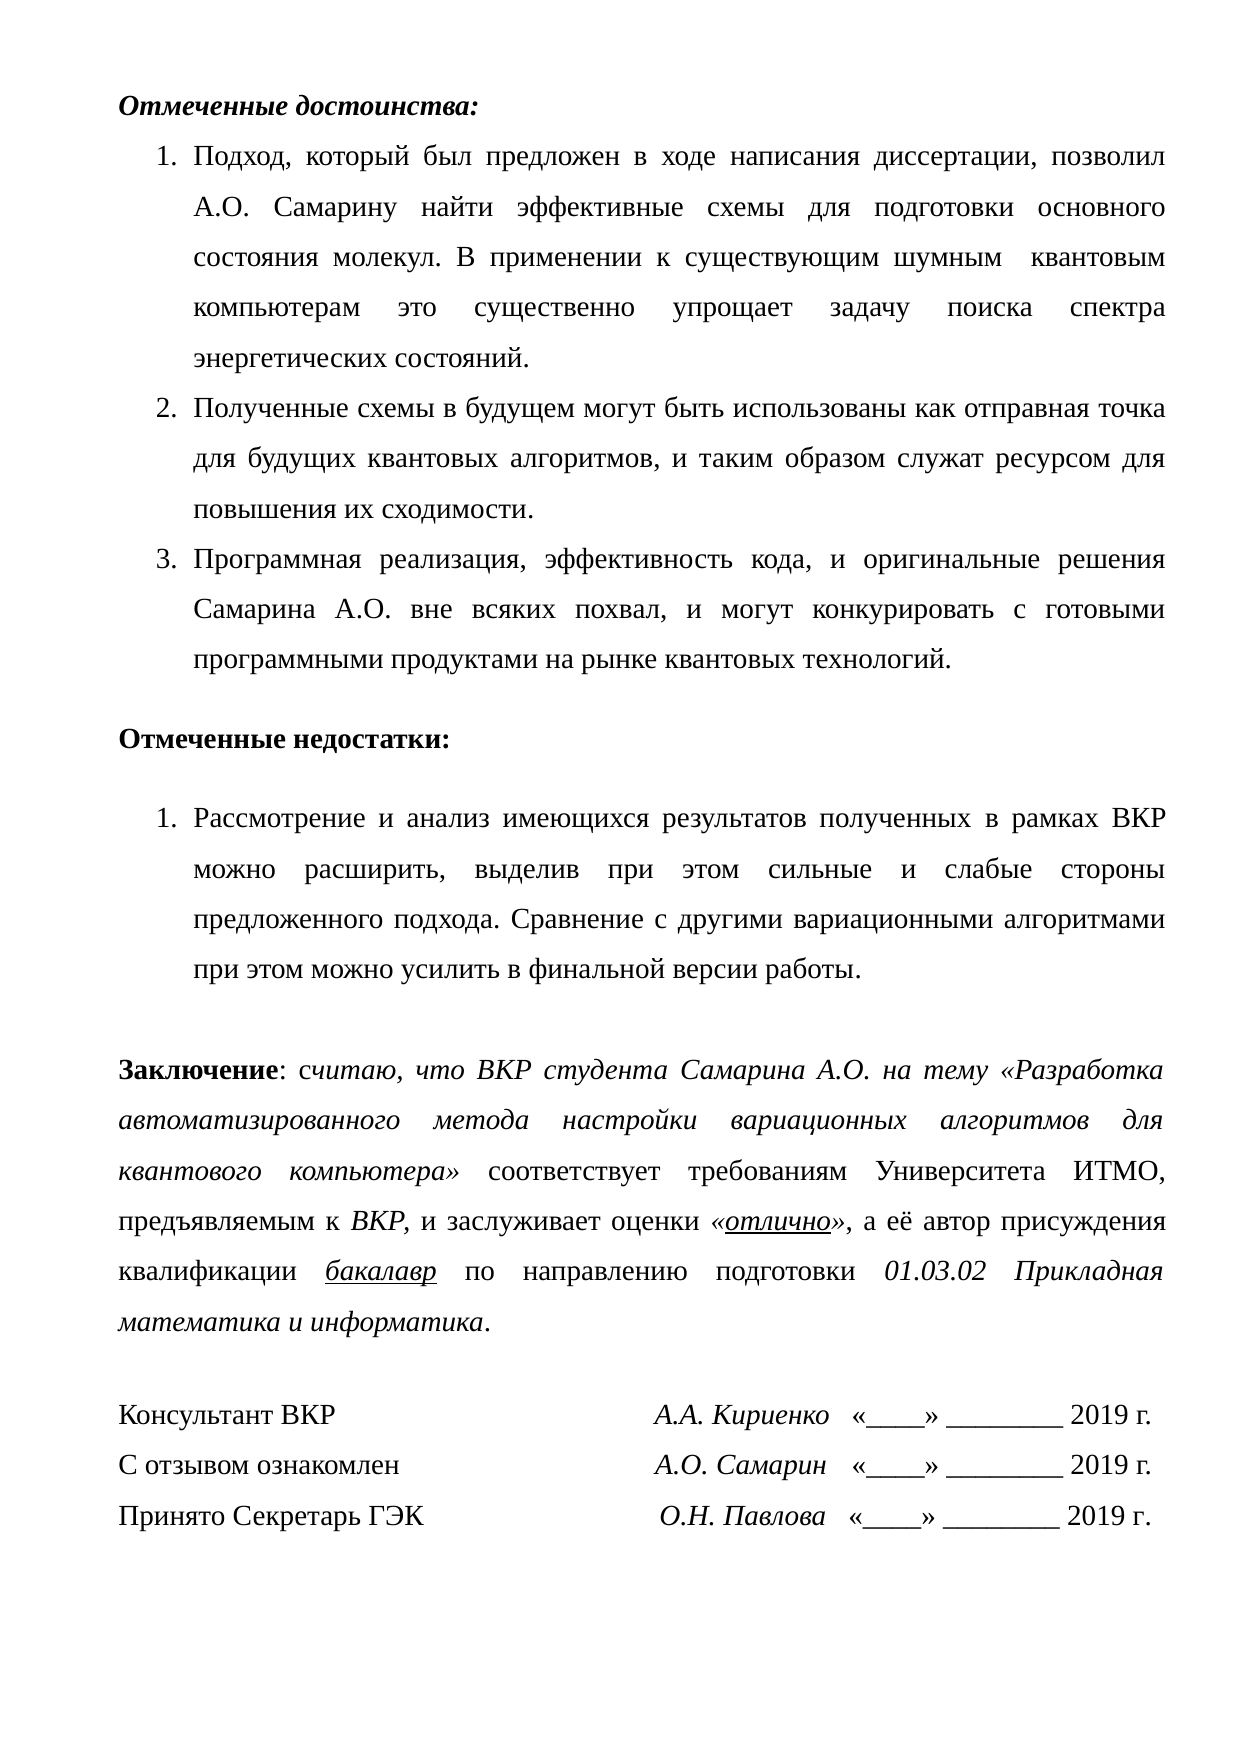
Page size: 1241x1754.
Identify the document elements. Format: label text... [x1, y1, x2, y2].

text Заключение: cчитаю, что ВКР студента Самарина А.О. на тему «Разработка автоматизированного метода настройки вариационных алгоритмов для квантового компьютера» соответствует требованиям Университета ИТМО, предъявляемым к ВКР, и заслуживает оценки «отлично», а её автор присуждения квалификации бакалавр по направлению подготовки 01.03.02 Прикладная математика и информатика. [118, 1052, 1166, 1337]
text Консультант ВКР А.А. Кириенко «____» ________ 2019 г. [118, 1397, 1166, 1431]
list Рассмотрение и анализ имеющихся результатов полученных в рамках ВКР можно расширить, выделив при этом сильные и слабые стороны предложенного подхода. Сравнение с другими вариационными алгоритмами при этом можно усилить в финальной версии работы. [156, 801, 1166, 985]
list Программная реализация, эффективность кода, и оригинальные решения Самарина А.О. вне всяких похвал, и могут конкурировать с готовыми программными продуктами на рынке квантовых технологий. [156, 541, 1166, 675]
text Отмеченные недостатки: [118, 721, 1166, 755]
text С отзывом ознакомлен А.О. Самарин «____» ________ 2019 г. [118, 1447, 1166, 1481]
text Принято Секретарь ГЭК О.Н. Павлова «____» ________ 2019 г. [118, 1498, 1166, 1531]
list Полученные схемы в будущем могут быть использованы как отправная точка для будущих квантовых алгоритмов, и таким образом служат ресурсом для повышения их сходимости. [156, 390, 1166, 524]
text Отмеченные достоинства: [118, 88, 1166, 122]
list Подход, который был предложен в ходе написания диссертации, позволил А.О. Самарину найти эффективные схемы для подготовки основного состояния молекул. В применении к существующим шумным квантовым компьютерам это существенно упрощает задачу поиска спектра энергетических состояний. [156, 138, 1166, 373]
